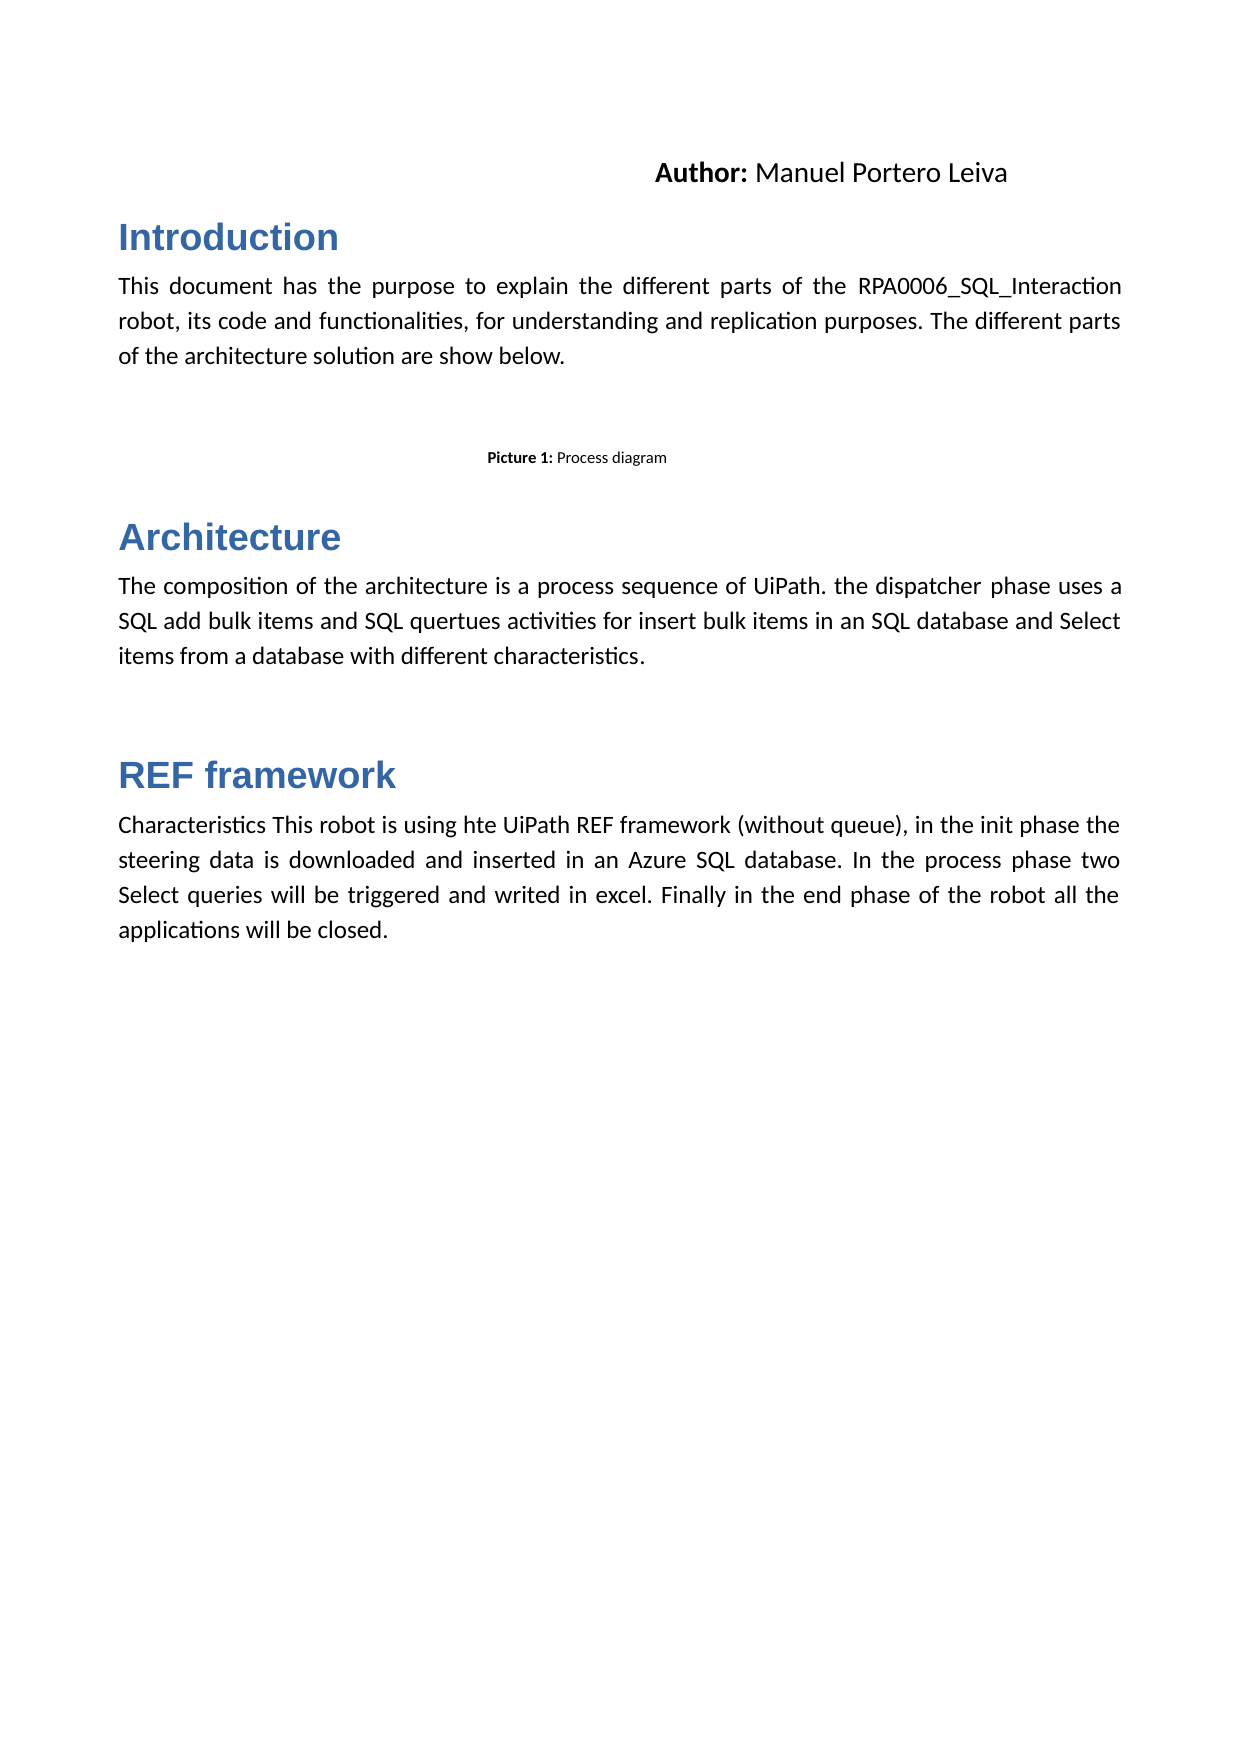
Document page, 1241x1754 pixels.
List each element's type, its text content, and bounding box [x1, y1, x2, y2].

text Author: Manuel Portero Leiva [118, 154, 1122, 189]
subtitle REF framework [118, 753, 1122, 797]
text Characteristics This robot is using hte UiPath REF framework (without queue), in the init phase the steering data is downloaded and inserted in an Azure SQL database. In the process phase two Select queries will be triggered and writed in excel. Finally in the end phase of the robot all the applications will be closed. [118, 809, 1122, 944]
text The composition of the architecture is a process sequence of UiPath. the dispatcher phase uses a SQL add bulk items and SQL quertues activities for insert bulk items in an SQL database and Select items from a database with different characteristics. [118, 570, 1122, 671]
subtitle Introduction [118, 214, 1122, 258]
text This document has the purpose to explain the different parts of the RPA0006_SQL_Interaction robot, its code and functionalities, for understanding and replication purposes. The different parts of the architecture solution are show below. [118, 271, 1122, 371]
text Picture 1: Process diagram [118, 440, 1122, 470]
subtitle Architecture [118, 514, 1122, 558]
